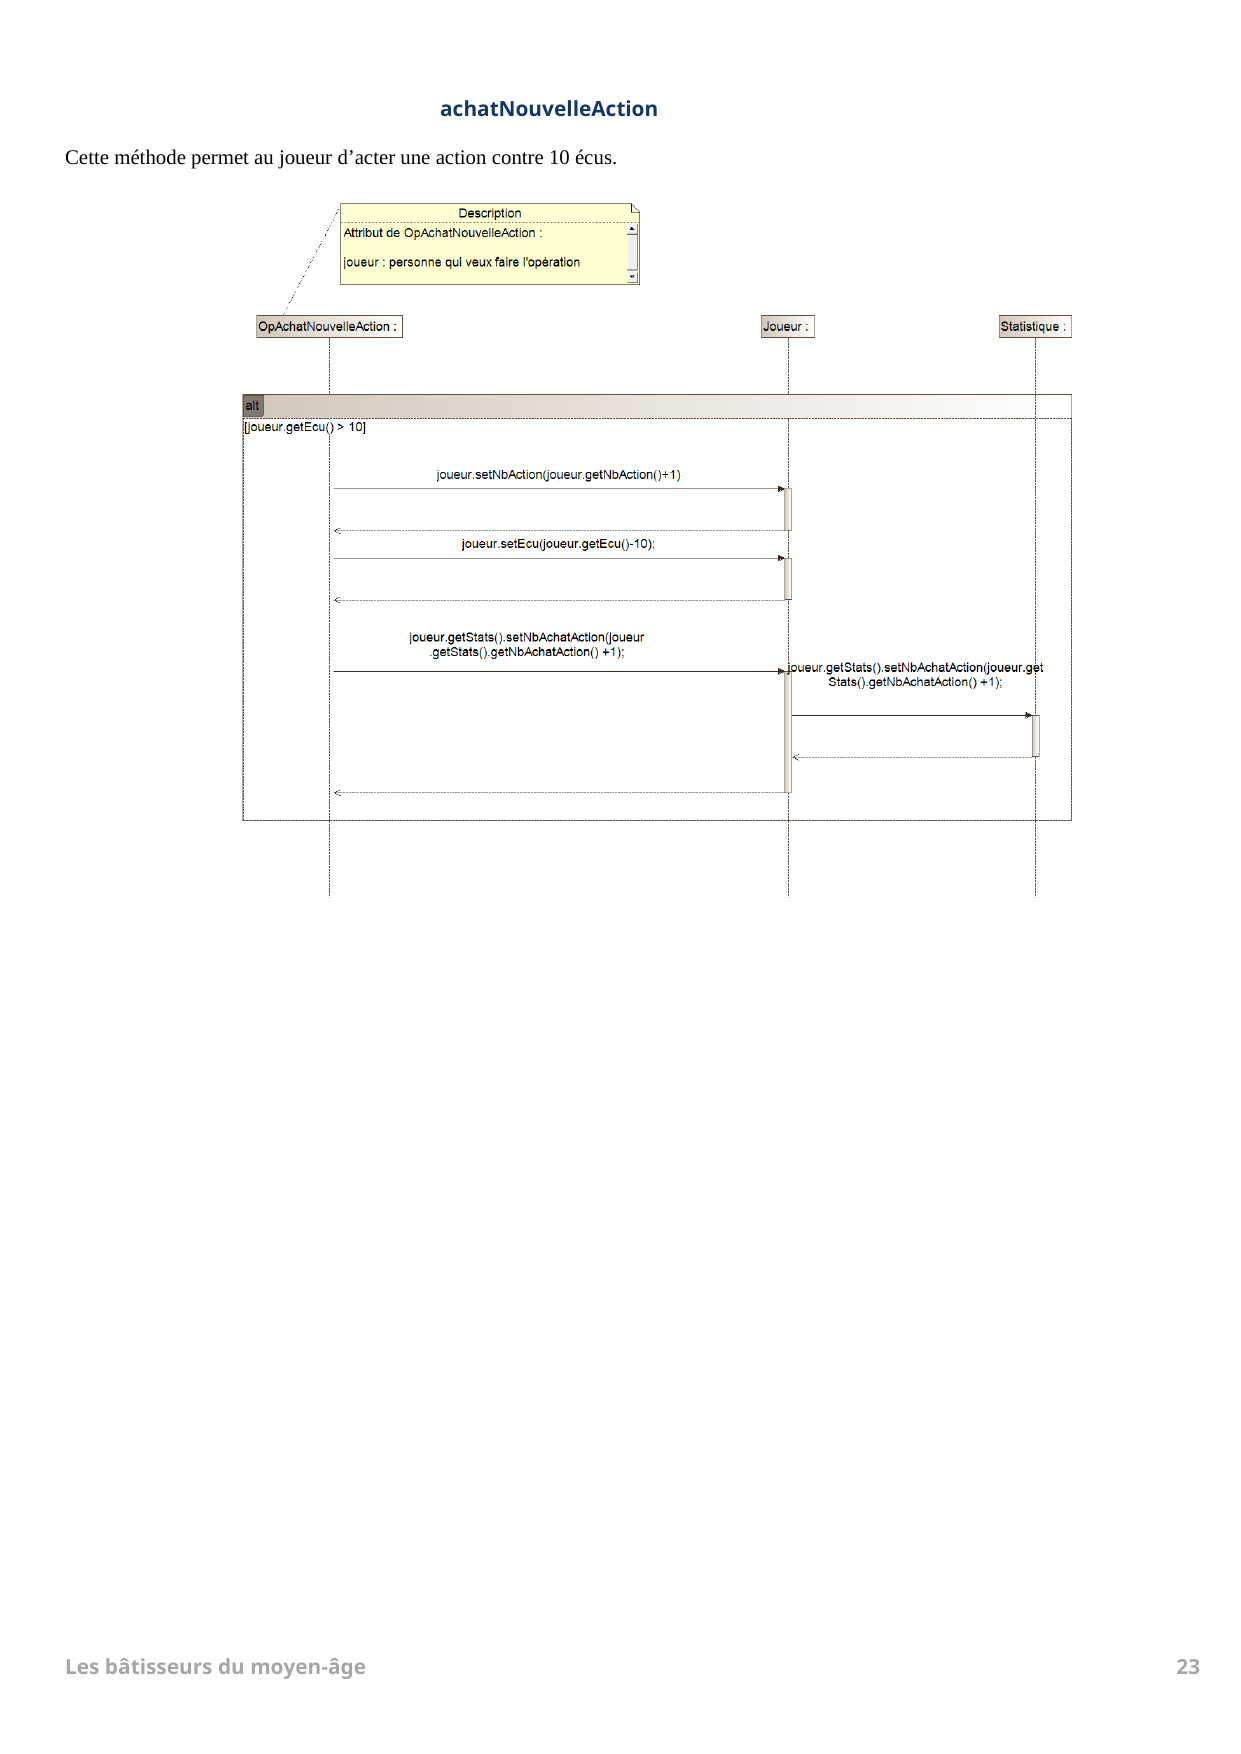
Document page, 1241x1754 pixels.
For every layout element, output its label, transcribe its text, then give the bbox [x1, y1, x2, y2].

text Cette méthode permet au joueur d’acter une action contre 10 écus. [65, 145, 1175, 169]
subtitle achatNouvelleAction [440, 98, 1175, 121]
